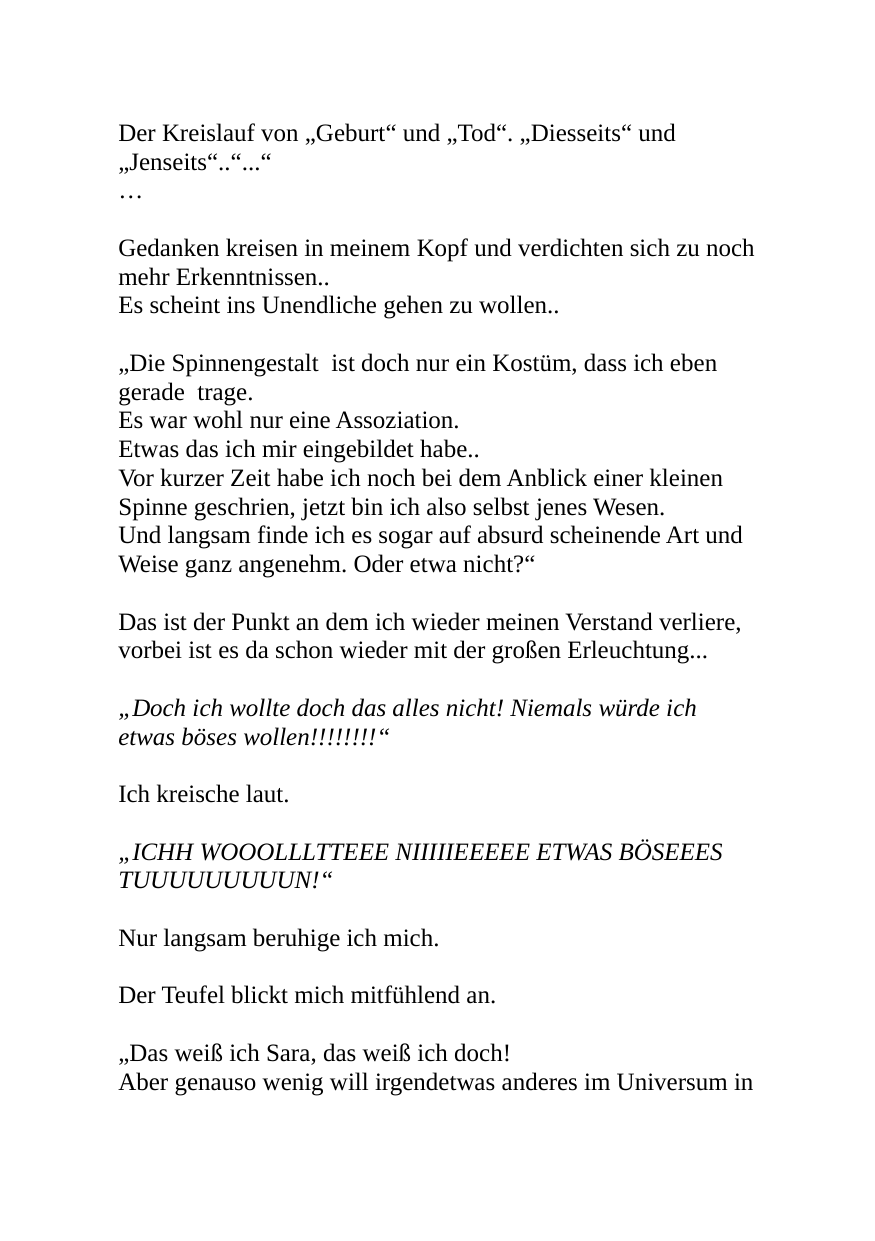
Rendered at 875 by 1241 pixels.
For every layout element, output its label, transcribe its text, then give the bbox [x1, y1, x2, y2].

text Der Teufel blickt mich mitfühlend an. [118, 981, 756, 1009]
text Vor kurzer Zeit habe ich noch bei dem Anblick einer kleinen Spinne geschrien, jetzt bin ich also selbst jenes Wesen. [118, 463, 756, 521]
text Gedanken kreisen in meinem Kopf und verdichten sich zu noch mehr Erkenntnissen.. [118, 233, 756, 291]
text Der Kreislauf von „Geburt“ und „Tod“. „Diesseits“ und „Jenseits“..“...“ [118, 118, 756, 176]
text Nur langsam beruhige ich mich. [118, 923, 756, 952]
text Ich kreische laut. [118, 779, 756, 808]
text „Das weiß ich Sara, das weiß ich doch! [118, 1038, 756, 1067]
text Aber genauso wenig will irgendetwas anderes im Universum in [118, 1067, 756, 1096]
text „Doch ich wollte doch das alles nicht! Niemals würde ich etwas böses wollen!!!!!!!!“ [118, 693, 756, 751]
text Das ist der Punkt an dem ich wieder meinen Verstand verliere, vorbei ist es da schon wieder mit der großen Erleuchtung... [118, 607, 756, 664]
text Es war wohl nur eine Assoziation. [118, 406, 756, 434]
text Und langsam finde ich es sogar auf absurd scheinende Art und Weise ganz angenehm. Oder etwa nicht?“ [118, 521, 756, 578]
text … [118, 176, 756, 204]
text Etwas das ich mir eingebildet habe.. [118, 434, 756, 463]
text „Die Spinnengestalt ist doch nur ein Kostüm, dass ich eben gerade trage. [118, 348, 756, 406]
text Es scheint ins Unendliche gehen zu wollen.. [118, 291, 756, 319]
text „ICHH WOOOLLLTTEEE NIIIIIEEEEE ETWAS BÖSEEES TUUUUUUUUUN!“ [118, 837, 756, 894]
